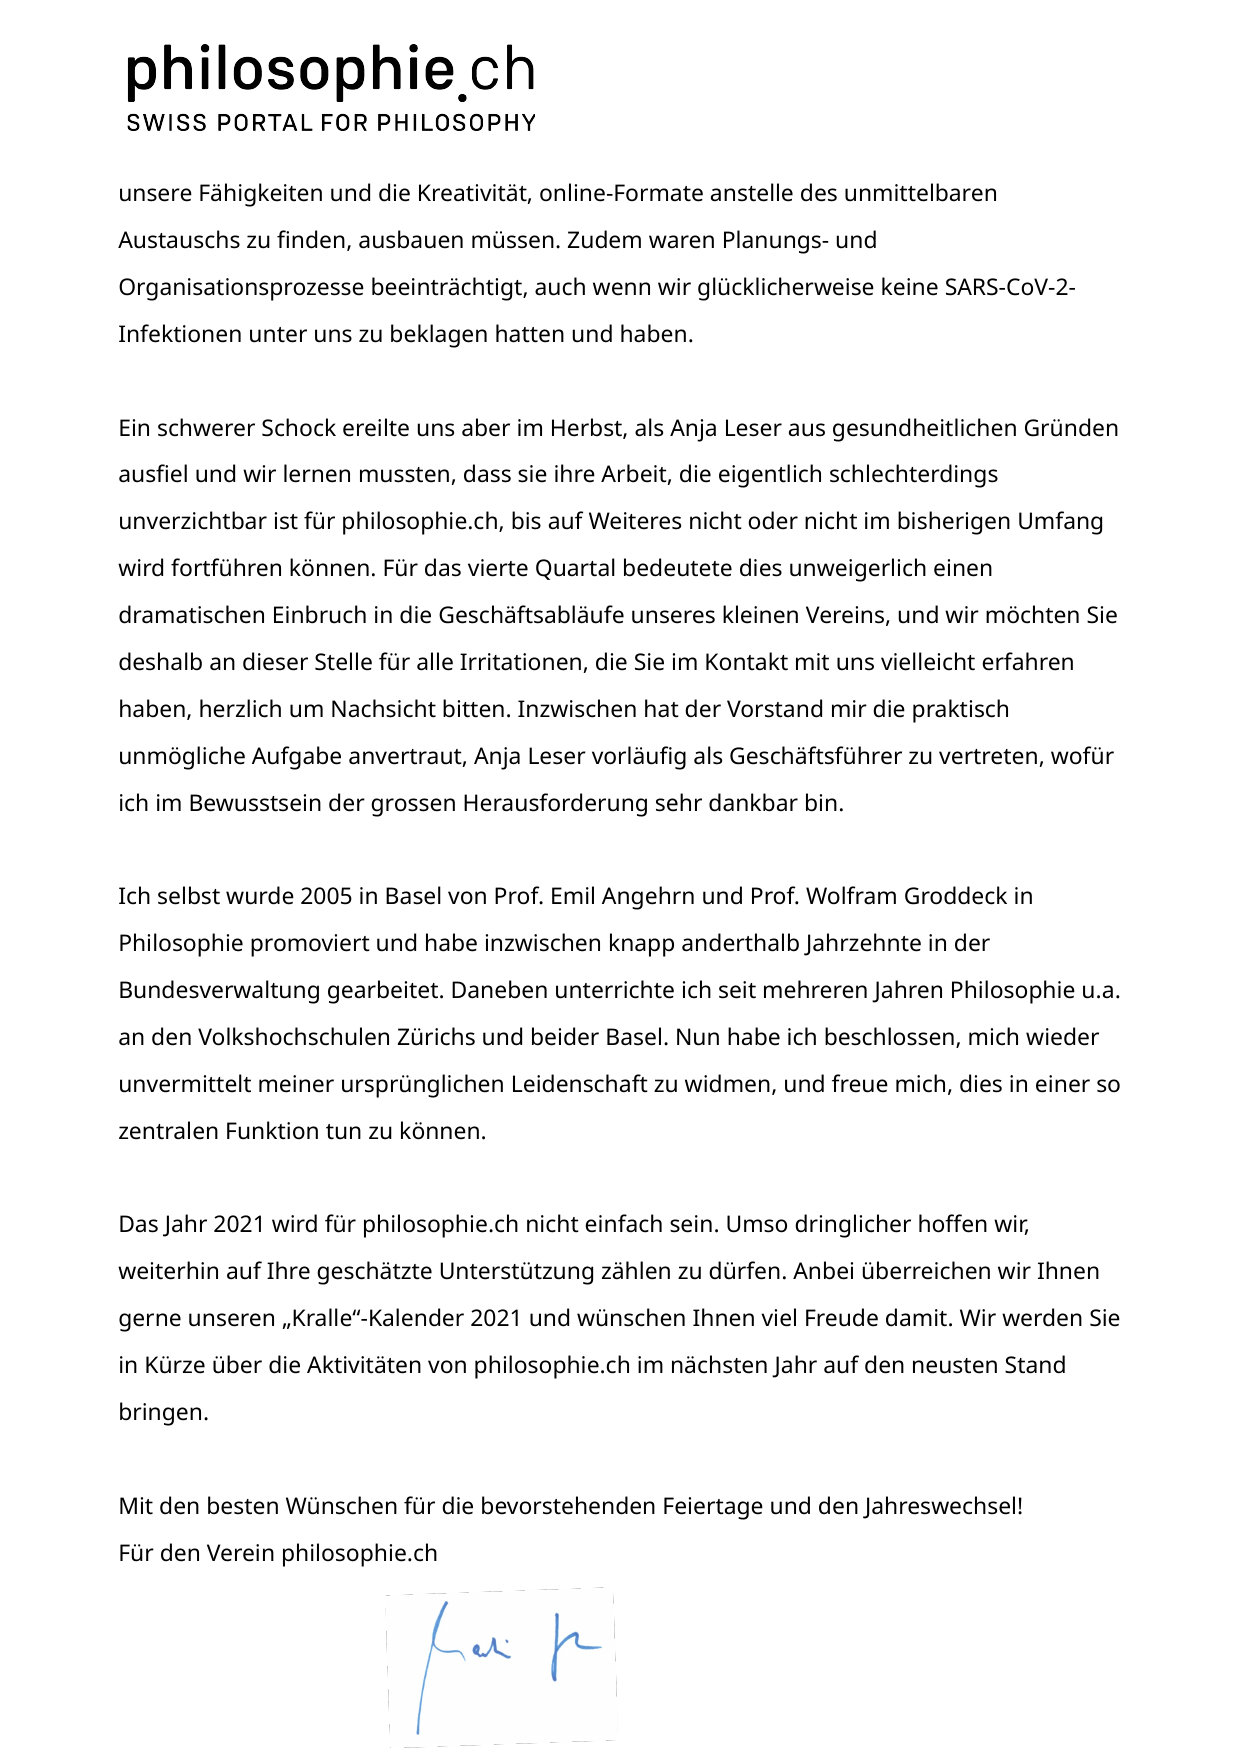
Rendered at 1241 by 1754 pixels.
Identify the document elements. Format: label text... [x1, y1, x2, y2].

picture [127, 44, 535, 131]
text Das Jahr 2021 wird für philosophie.ch nicht einfach sein. Umso dringlicher hoffen wir, weiterhin auf Ihre geschätzte Unterstützung zählen zu dürfen. Anbei überreichen wir Ihnen gerne unseren „Kralle“-Kalender 2021 und wünschen Ihnen viel Freude damit. Wir werden Sie in Kürze über die Aktivitäten von philosophie.ch im nächsten Jahr auf den neusten Stand bringen. [118, 1208, 1122, 1427]
text Ein schwerer Schock ereilte uns aber im Herbst, als Anja Leser aus gesundheitlichen Gründen ausfiel und wir lernen mussten, dass sie ihre Arbeit, die eigentlich schlechterdings unverzichtbar ist für philosophie.ch, bis auf Weiteres nicht oder nicht im bisherigen Umfang wird fortführen können. Für das vierte Quartal bedeutete dies unweigerlich einen dramatischen Einbruch in die Geschäftsabläufe unseres kleinen Vereins, und wir möchten Sie deshalb an dieser Stelle für alle Irritationen, die Sie im Kontakt mit uns vielleicht erfahren haben, herzlich um Nachsicht bitten. Inzwischen hat der Vorstand mir die praktisch unmögliche Aufgabe anvertraut, Anja Leser vorläufig als Geschäftsführer zu vertreten, wofür ich im Bewusstsein der grossen Herausforderung sehr dankbar bin. [118, 411, 1122, 818]
text Für den Verein philosophie.ch [118, 1536, 1122, 1568]
text Ich selbst wurde 2005 in Basel von Prof. Emil Angehrn und Prof. Wolfram Groddeck in Philosophie promoviert und habe inzwischen knapp anderthalb Jahrzehnte in der Bundesverwaltung gearbeitet. Daneben unterrichte ich seit mehreren Jahren Philosophie u.a. an den Volkshochschulen Zürichs und beider Basel. Nun habe ich beschlossen, mich wieder unvermittelt meiner ursprünglichen Leidenschaft zu widmen, und freue mich, dies in einer so zentralen Funktion tun zu können. [118, 880, 1122, 1146]
text unsere Fähigkeiten und die Kreativität, online-Formate anstelle des unmittelbaren Austauschs zu finden, ausbauen müssen. Zudem waren Planungs- und Organisationsprozesse beeinträchtigt, auch wenn wir glücklicherweise keine SARS-CoV-2-Infektionen unter uns zu beklagen hatten und haben. [118, 177, 1122, 349]
picture [385, 1587, 618, 1748]
text Mit den besten Wünschen für die bevorstehenden Feiertage und den Jahreswechsel! [118, 1489, 1122, 1521]
